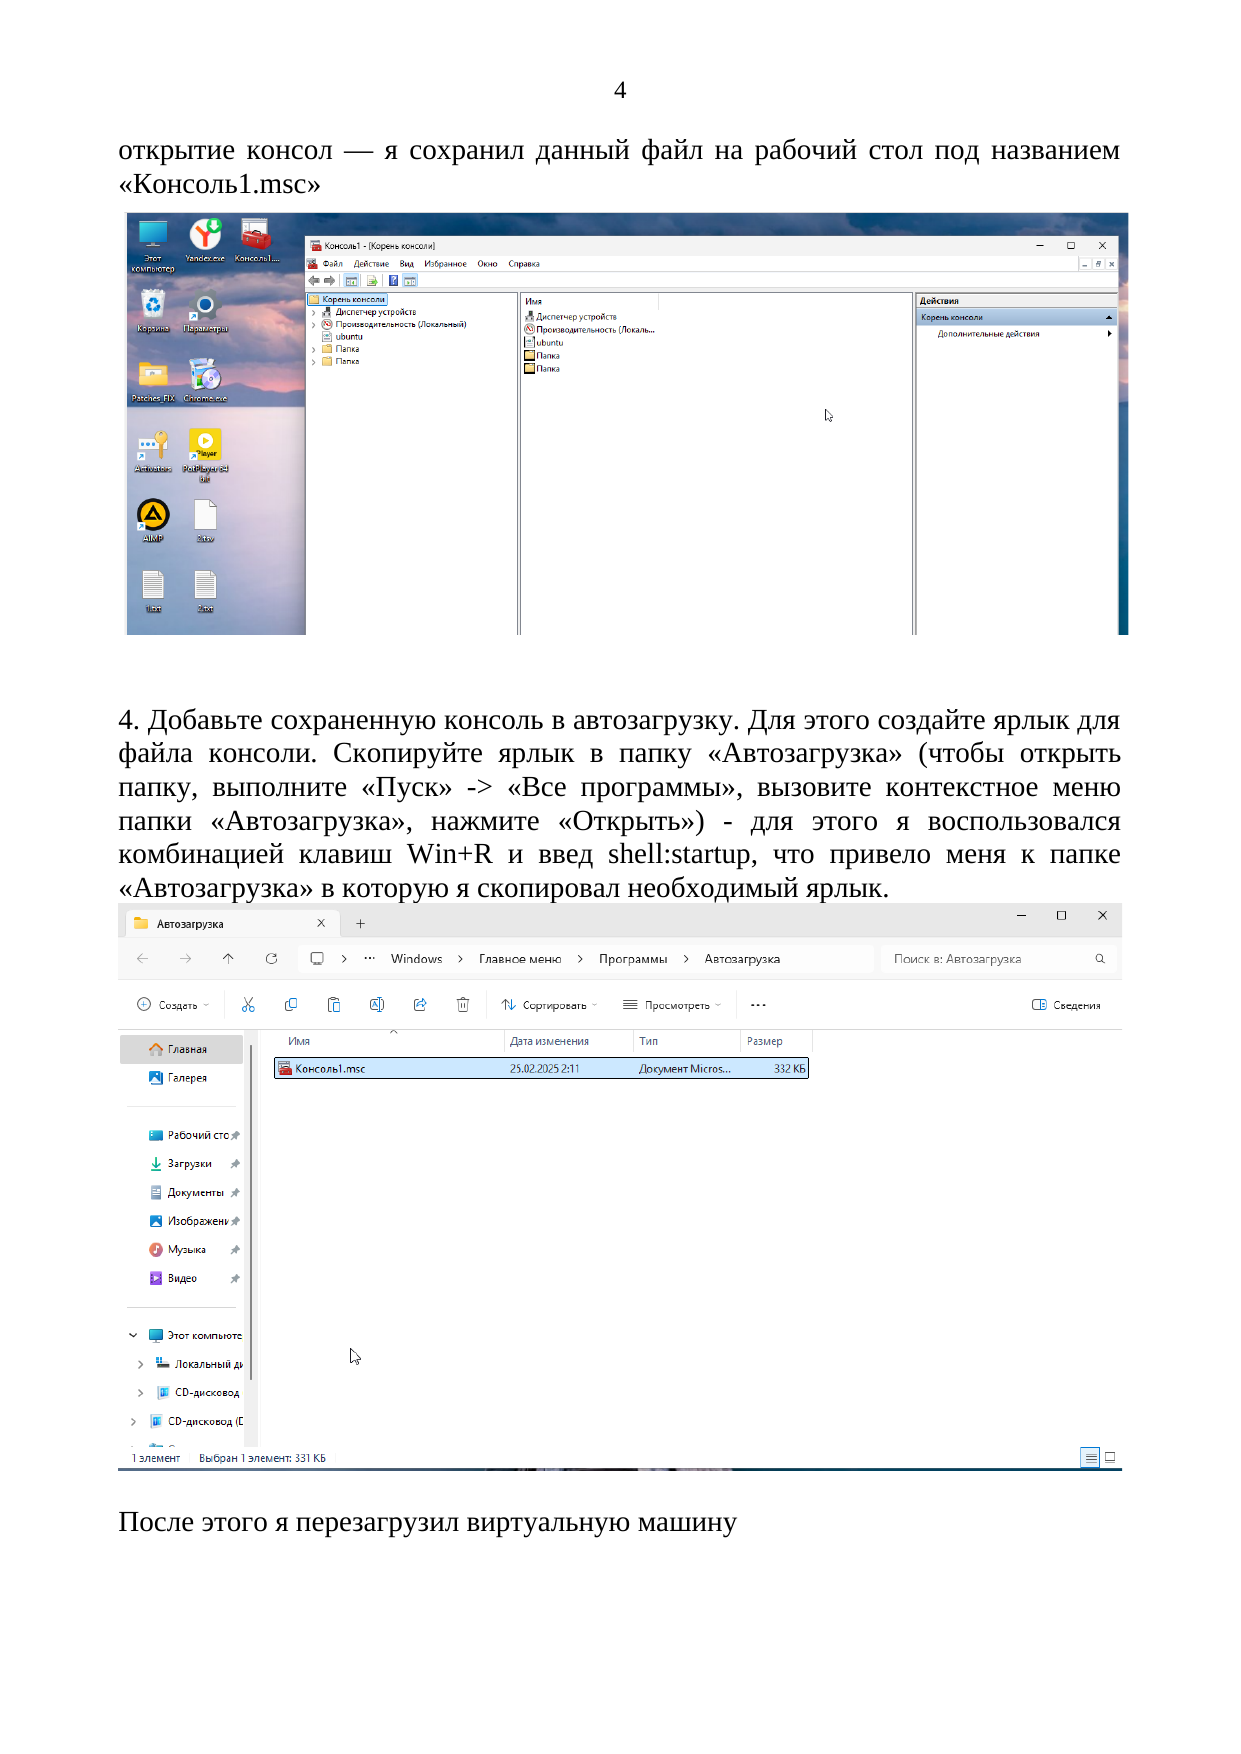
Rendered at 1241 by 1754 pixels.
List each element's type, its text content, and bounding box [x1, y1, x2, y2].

picture [124, 212, 1129, 635]
text 4. Добавьте сохраненную консоль в автозагрузку. Для этого создайте ярлык для файла консоли. Скопируйте ярлык в папку «Автозагрузка» (чтобы открыть папку, выполните «Пуск» -> «Все программы», вызовите контекстное меню папки «Автозагрузка», нажмите «Открыть») - для этого я воспользовался комбинацией клавиш Win+R и введ shell:startup, что привело меня к папке «Автозагрузка» в которую я скопировал необходимый ярлык. [118, 702, 1122, 903]
text После этого я перезагрузил виртуальную машину [118, 1504, 1122, 1538]
text открытие консол — я сохранил данный файл на рабочий стол под названием «Консоль1.msc» [118, 132, 1122, 199]
picture [118, 903, 1123, 1471]
